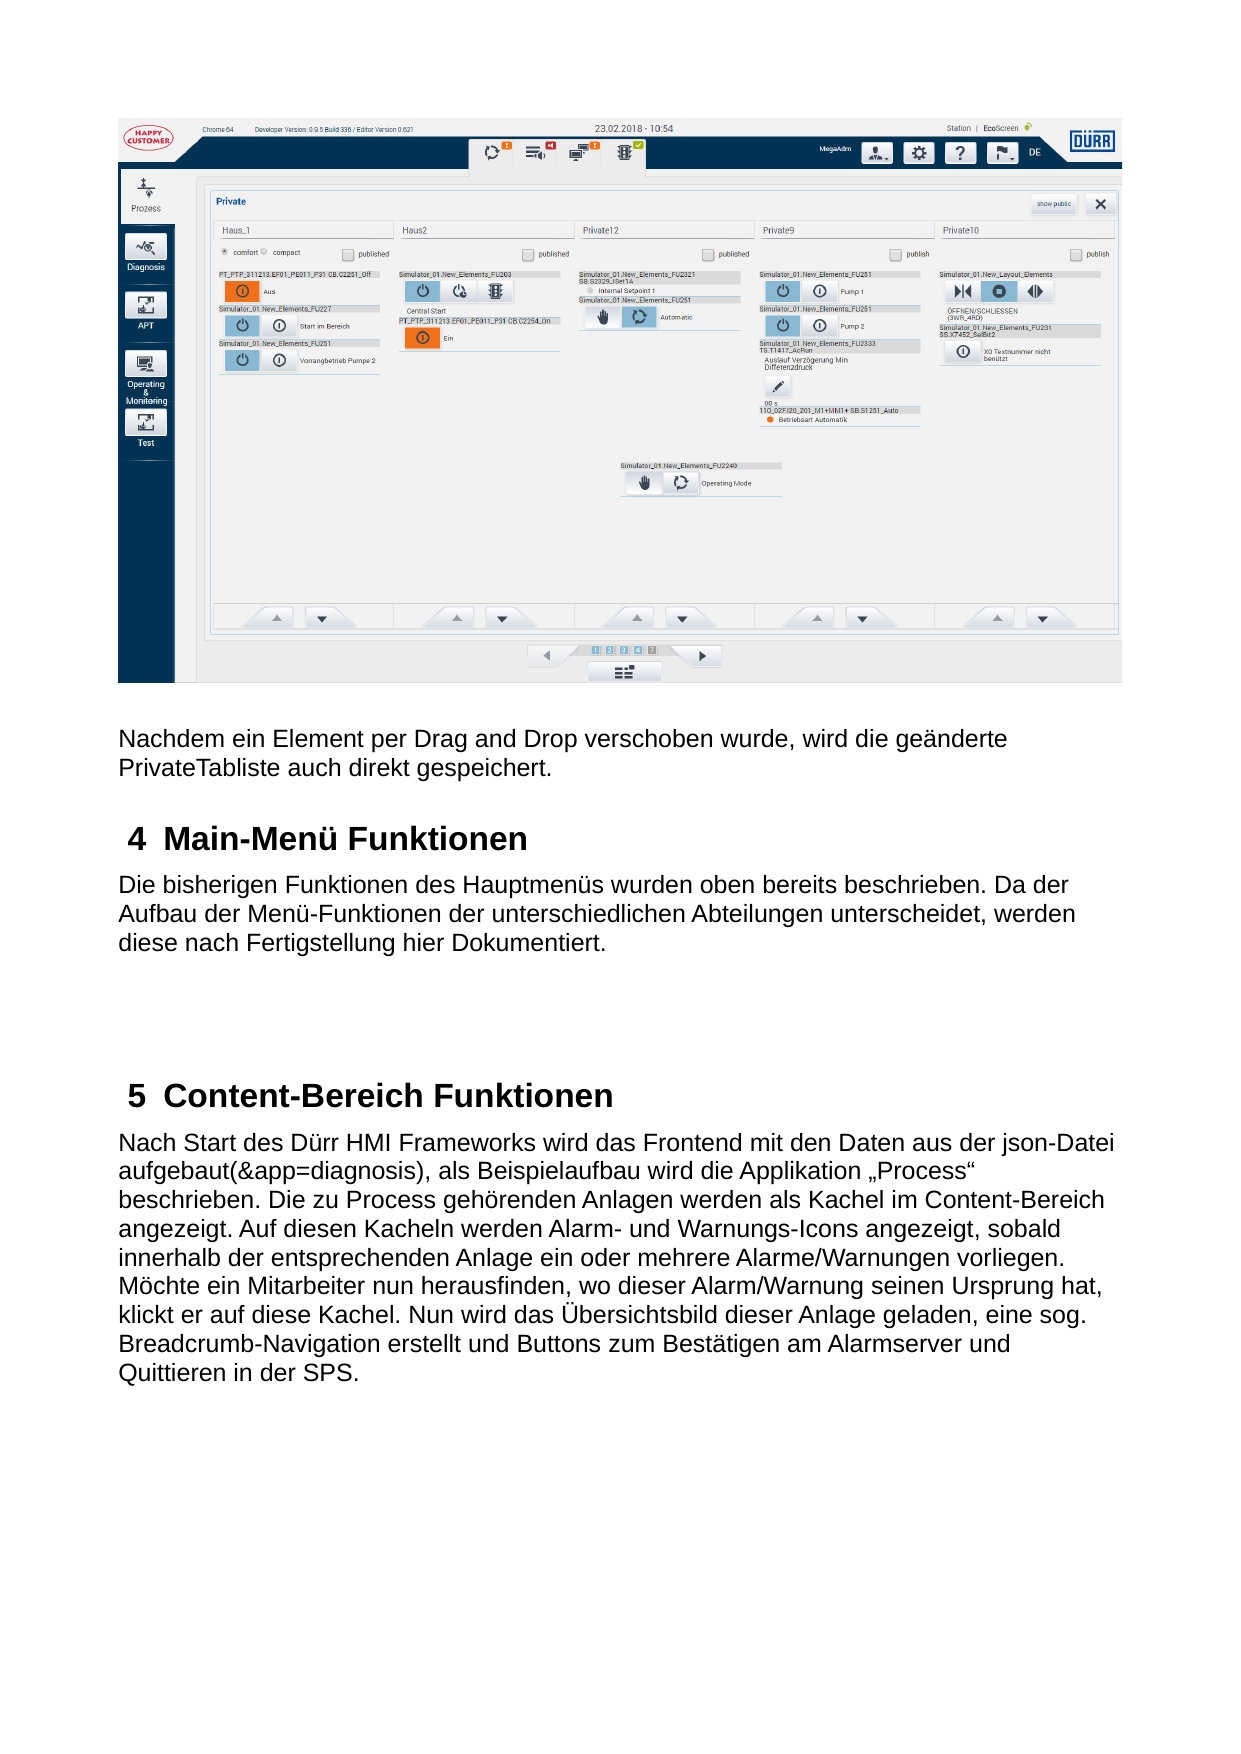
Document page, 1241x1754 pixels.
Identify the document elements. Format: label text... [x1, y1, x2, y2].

subtitle Main-Menü Funktionen [118, 819, 1122, 858]
text Nachdem ein Element per Drag and Drop verschoben wurde, wird die geänderte PrivateTabliste auch direkt gespeichert. [118, 724, 1122, 781]
text Die bisherigen Funktionen des Hauptmenüs wurden oben bereits beschrieben. Da der Aufbau der Menü-Funktionen der unterschiedlichen Abteilungen unterscheidet, werden diese nach Fertigstellung hier Dokumentiert. [118, 870, 1122, 956]
text Nach Start des Dürr HMI Frameworks wird das Frontend mit den Daten aus der json-Datei aufgebaut(&app=diagnosis), als Beispielaufbau wird die Applikation „Process“ beschrieben. Die zu Process gehörenden Anlagen werden als Kachel im Content-Bereich angezeigt. Auf diesen Kacheln werden Alarm- und Warnungs-Icons angezeigt, sobald innerhalb der entsprechenden Anlage ein oder mehrere Alarme/Warnungen vorliegen. Möchte ein Mitarbeiter nun herausfinden, wo dieser Alarm/Warnung seinen Ursprung hat, klickt er auf diese Kachel. Nun wird das Übersichtsbild dieser Anlage geladen, eine sog. Breadcrumb-Navigation erstellt und Buttons zum Bestätigen am Alarmserver und Quittieren in der SPS. [118, 1127, 1122, 1386]
subtitle Content-Bereich Funktionen [118, 1076, 1122, 1115]
